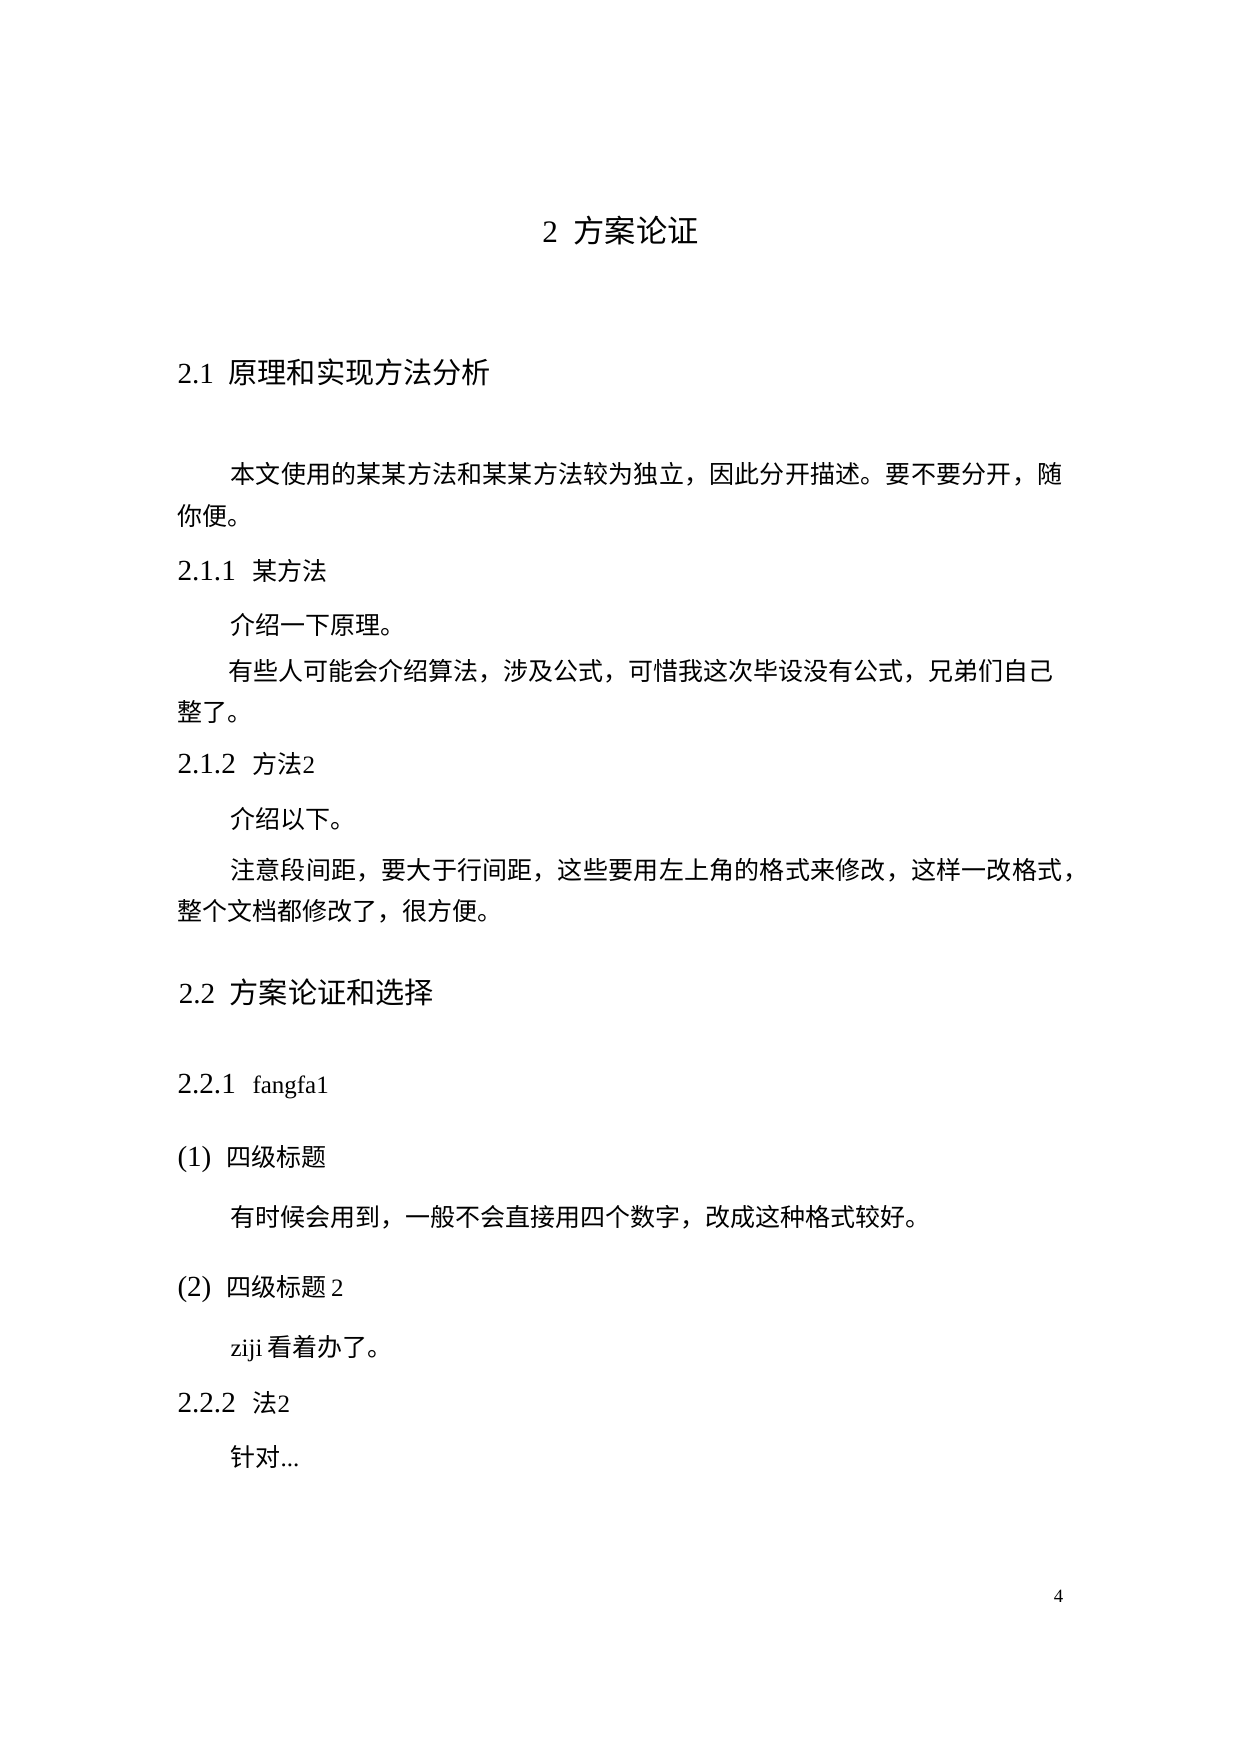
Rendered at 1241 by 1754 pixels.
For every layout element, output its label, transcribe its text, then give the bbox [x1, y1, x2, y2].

text ziji看着办了。 [177, 1323, 1063, 1365]
subtitle 原理和实现方法分析 [177, 349, 1063, 392]
text 介绍以下。 [177, 795, 1063, 836]
text 针对... [177, 1433, 1063, 1475]
subtitle fangfa1 [177, 1060, 1063, 1102]
subtitle 某方法 [177, 547, 1063, 589]
text 注意段间距，要大于行间距，这些要用左上角的格式来修改，这样一改格式，整个文档都修改了，很方便。 [177, 846, 1063, 929]
text 介绍一下原理。 [177, 601, 1063, 643]
text 有些人可能会介绍算法，涉及公式，可惜我这次毕设没有公式，兄弟们自己整了。 [177, 647, 1063, 730]
subtitle 方法2 [177, 741, 1063, 782]
subtitle 四级标题2 [177, 1263, 1063, 1305]
subtitle 方案论证 [177, 207, 1063, 252]
subtitle 四级标题 [177, 1133, 1063, 1175]
subtitle 方案论证和选择 [178, 970, 1063, 1012]
text 有时候会用到，一般不会直接用四个数字，改成这种格式较好。 [177, 1193, 1063, 1235]
text 本文使用的某某方法和某某方法较为独立，因此分开描述。要不要分开，随你便。 [177, 450, 1063, 533]
subtitle 法2 [177, 1379, 1063, 1421]
